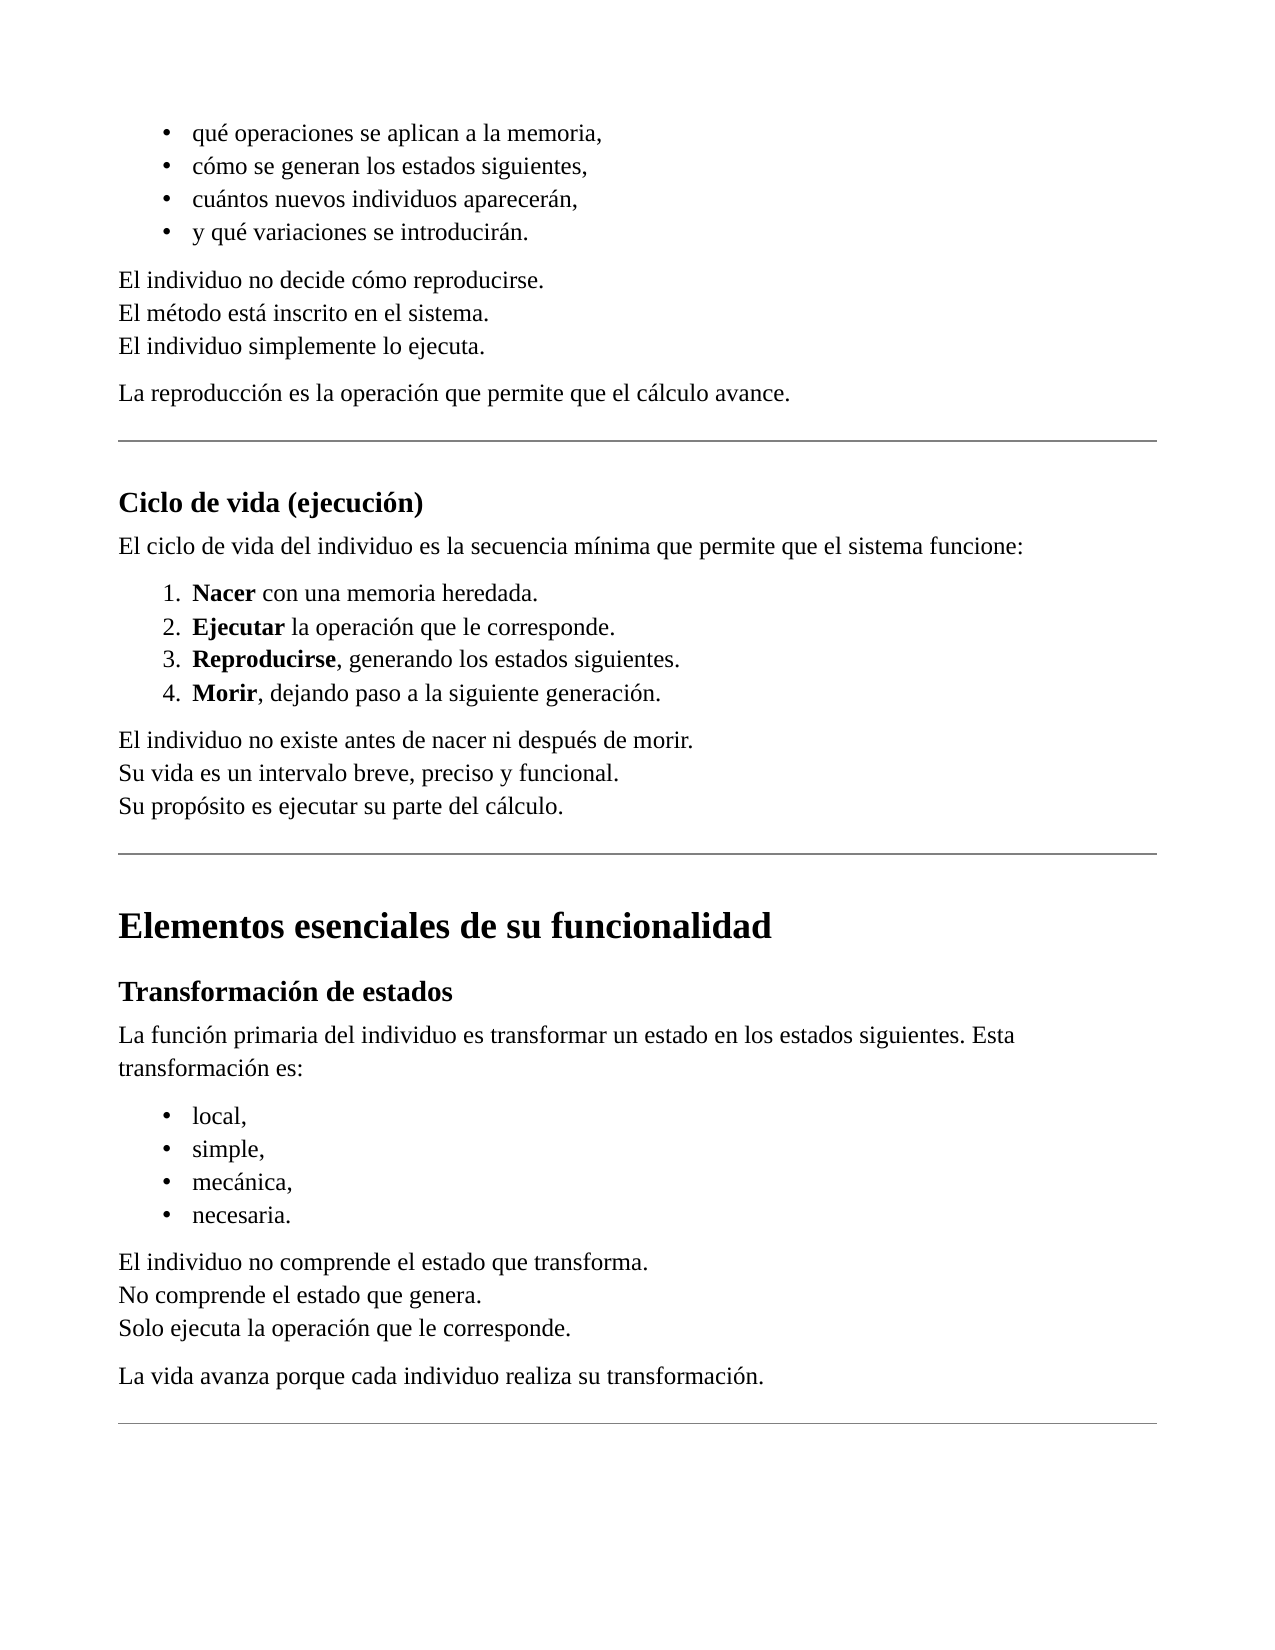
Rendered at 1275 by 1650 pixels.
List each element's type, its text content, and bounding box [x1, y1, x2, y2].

text La vida avanza porque cada individuo realiza su transformación. [118, 1361, 1157, 1390]
list simple, [162, 1134, 1157, 1163]
list cómo se generan los estados siguientes, [162, 151, 1157, 180]
list mecánica, [162, 1167, 1157, 1196]
list qué operaciones se aplican a la memoria, [162, 118, 1157, 147]
subtitle Elementos esenciales de su funcionalidad [118, 904, 1157, 947]
text El individuo no existe antes de nacer ni después de morir. Su vida es un intervalo breve, preciso y funcional. Su propósito es ejecutar su parte del cálculo. [118, 725, 1157, 820]
text El individuo no decide cómo reproducirse. El método está inscrito en el sistema. El individuo simplemente lo ejecuta. [118, 265, 1157, 359]
text El ciclo de vida del individuo es la secuencia mínima que permite que el sistema funcione: [118, 531, 1157, 560]
list Ejecutar la operación que le corresponde. [162, 612, 1157, 640]
list cuántos nuevos individuos aparecerán, [162, 184, 1157, 213]
list y qué variaciones se introducirán. [162, 217, 1157, 246]
text La reproducción es la operación que permite que el cálculo avance. [118, 378, 1157, 407]
subtitle Ciclo de vida (ejecución) [118, 485, 1157, 518]
text El individuo no comprende el estado que transforma. No comprende el estado que genera. Solo ejecuta la operación que le corresponde. [118, 1247, 1157, 1342]
list Morir, dejando paso a la siguiente generación. [162, 678, 1157, 706]
list Nacer con una memoria heredada. [162, 578, 1157, 607]
list local, [162, 1101, 1157, 1129]
list Reproducirse, generando los estados siguientes. [162, 644, 1157, 673]
list necesaria. [162, 1200, 1157, 1229]
text La función primaria del individuo es transformar un estado en los estados siguientes. Esta transformación es: [118, 1020, 1157, 1082]
subtitle Transformación de estados [118, 974, 1157, 1008]
